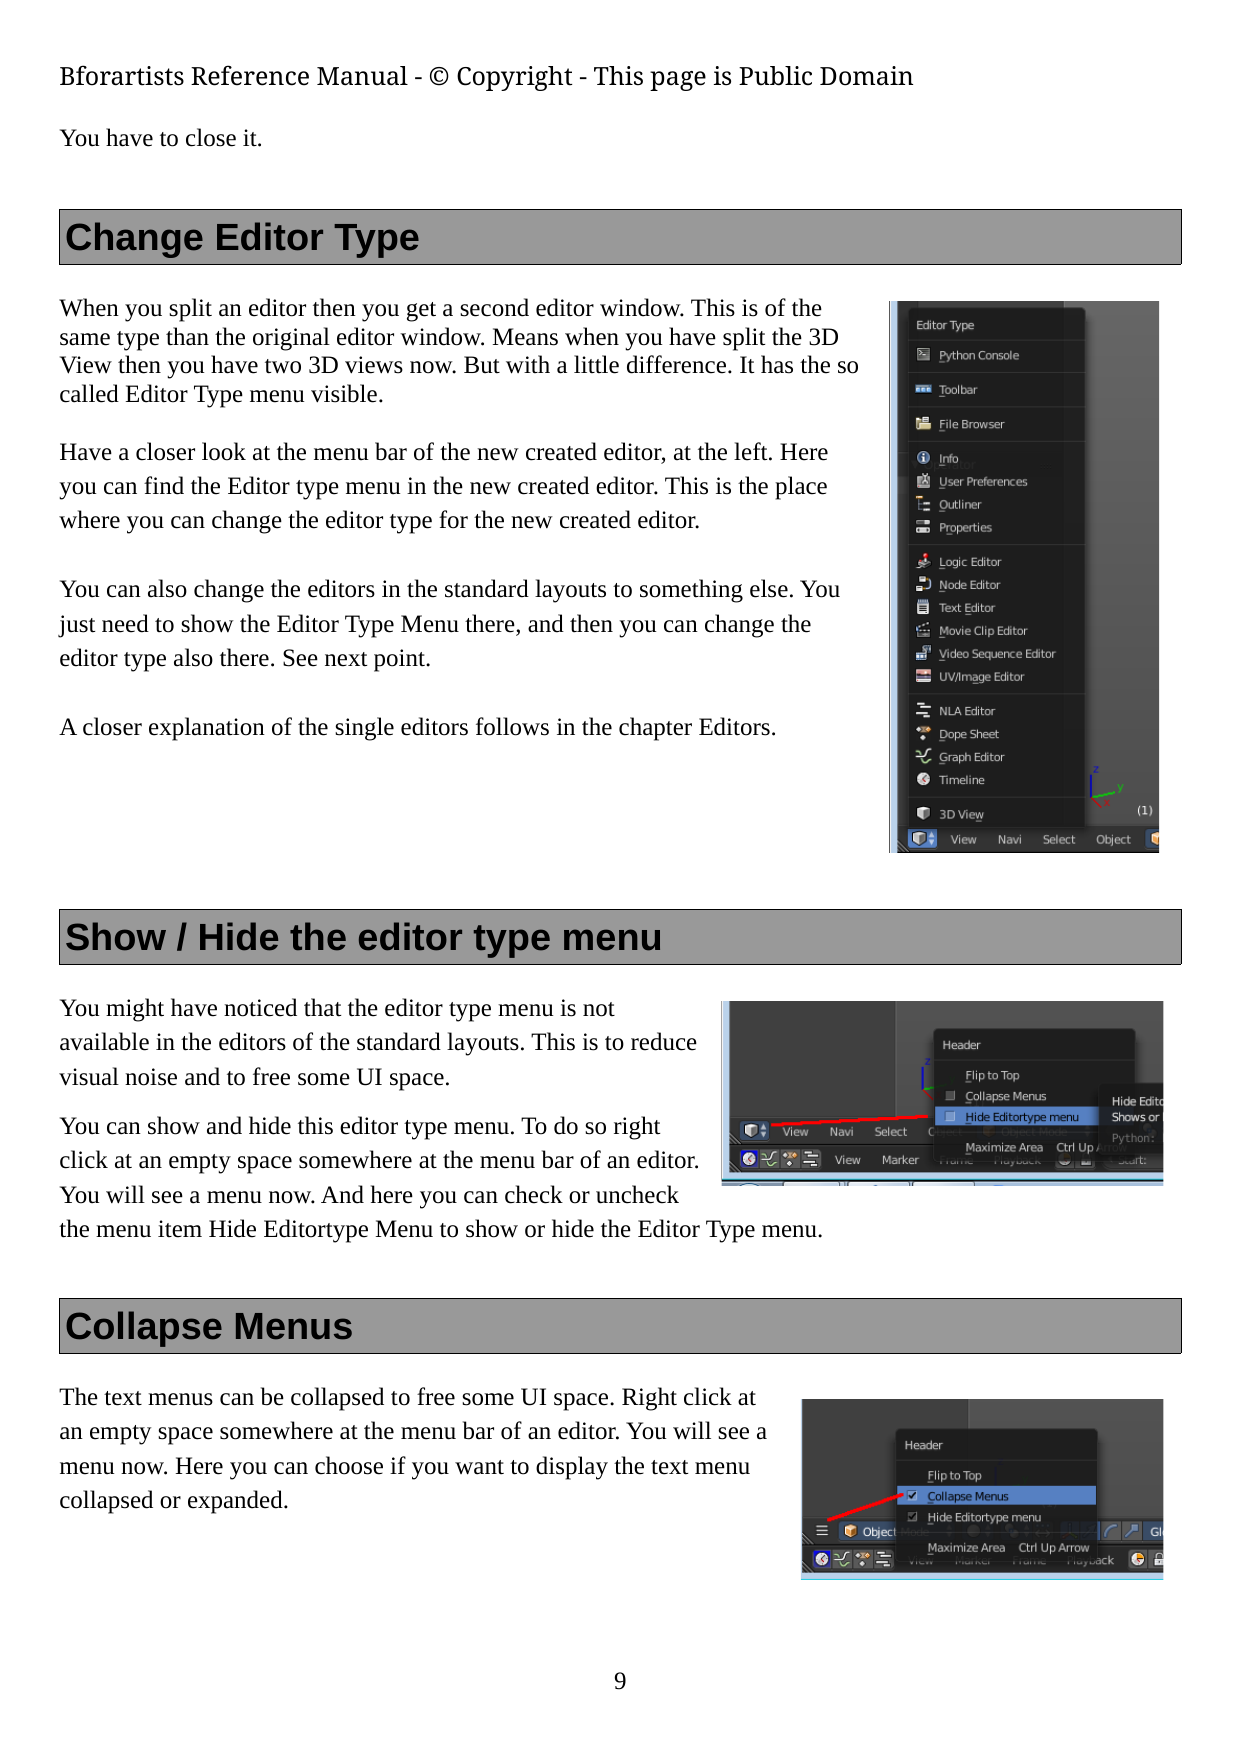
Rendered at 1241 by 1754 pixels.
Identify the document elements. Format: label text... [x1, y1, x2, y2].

picture [889, 301, 1160, 853]
text You can show and hide this editor type menu. To do so right click at an empty space somewhere at the menu bar of an editor. You will see a menu now. And here you can check or uncheck the menu item Hide Editortype Menu to show or hide the Editor Type menu. [59, 1111, 1181, 1277]
text You might have noticed that the editor type menu is not available in the editors of the standard layouts. This is to reduce visual noise and to free some UI space. [59, 993, 1181, 1091]
picture [721, 1001, 1164, 1186]
table_header Change Editor Type [60, 210, 1181, 264]
text The text menus can be collapsed to free some UI space. Right click at an empty space somewhere at the menu bar of an editor. You will see a menu now. Here you can choose if you want to display the text menu collapsed or expanded. [59, 1382, 1181, 1514]
text You have to close it. [59, 123, 1181, 151]
text When you split an editor then you get a second editor window. This is of the same type than the original editor window. Means when you have split the 3D View then you have two 3D views now. But with a little difference. It has the so called Editor Type menu visible. [59, 293, 1181, 437]
table_header Show / Hide the editor type menu [60, 910, 1181, 964]
table_header Collapse Menus [60, 1299, 1181, 1353]
picture [800, 1399, 1164, 1580]
text Have a closer look at the menu bar of the new created editor, at the left. Here you can find the Editor type menu in the new created editor. This is the place where you can change the editor type for the new created editor. You can also change the editors in the standard layouts to something else. You just need to show the Editor Type Menu there, and then you can change the editor type also there. See next point. A closer explanation of the single editors follows in the chapter Editors. [59, 437, 889, 741]
